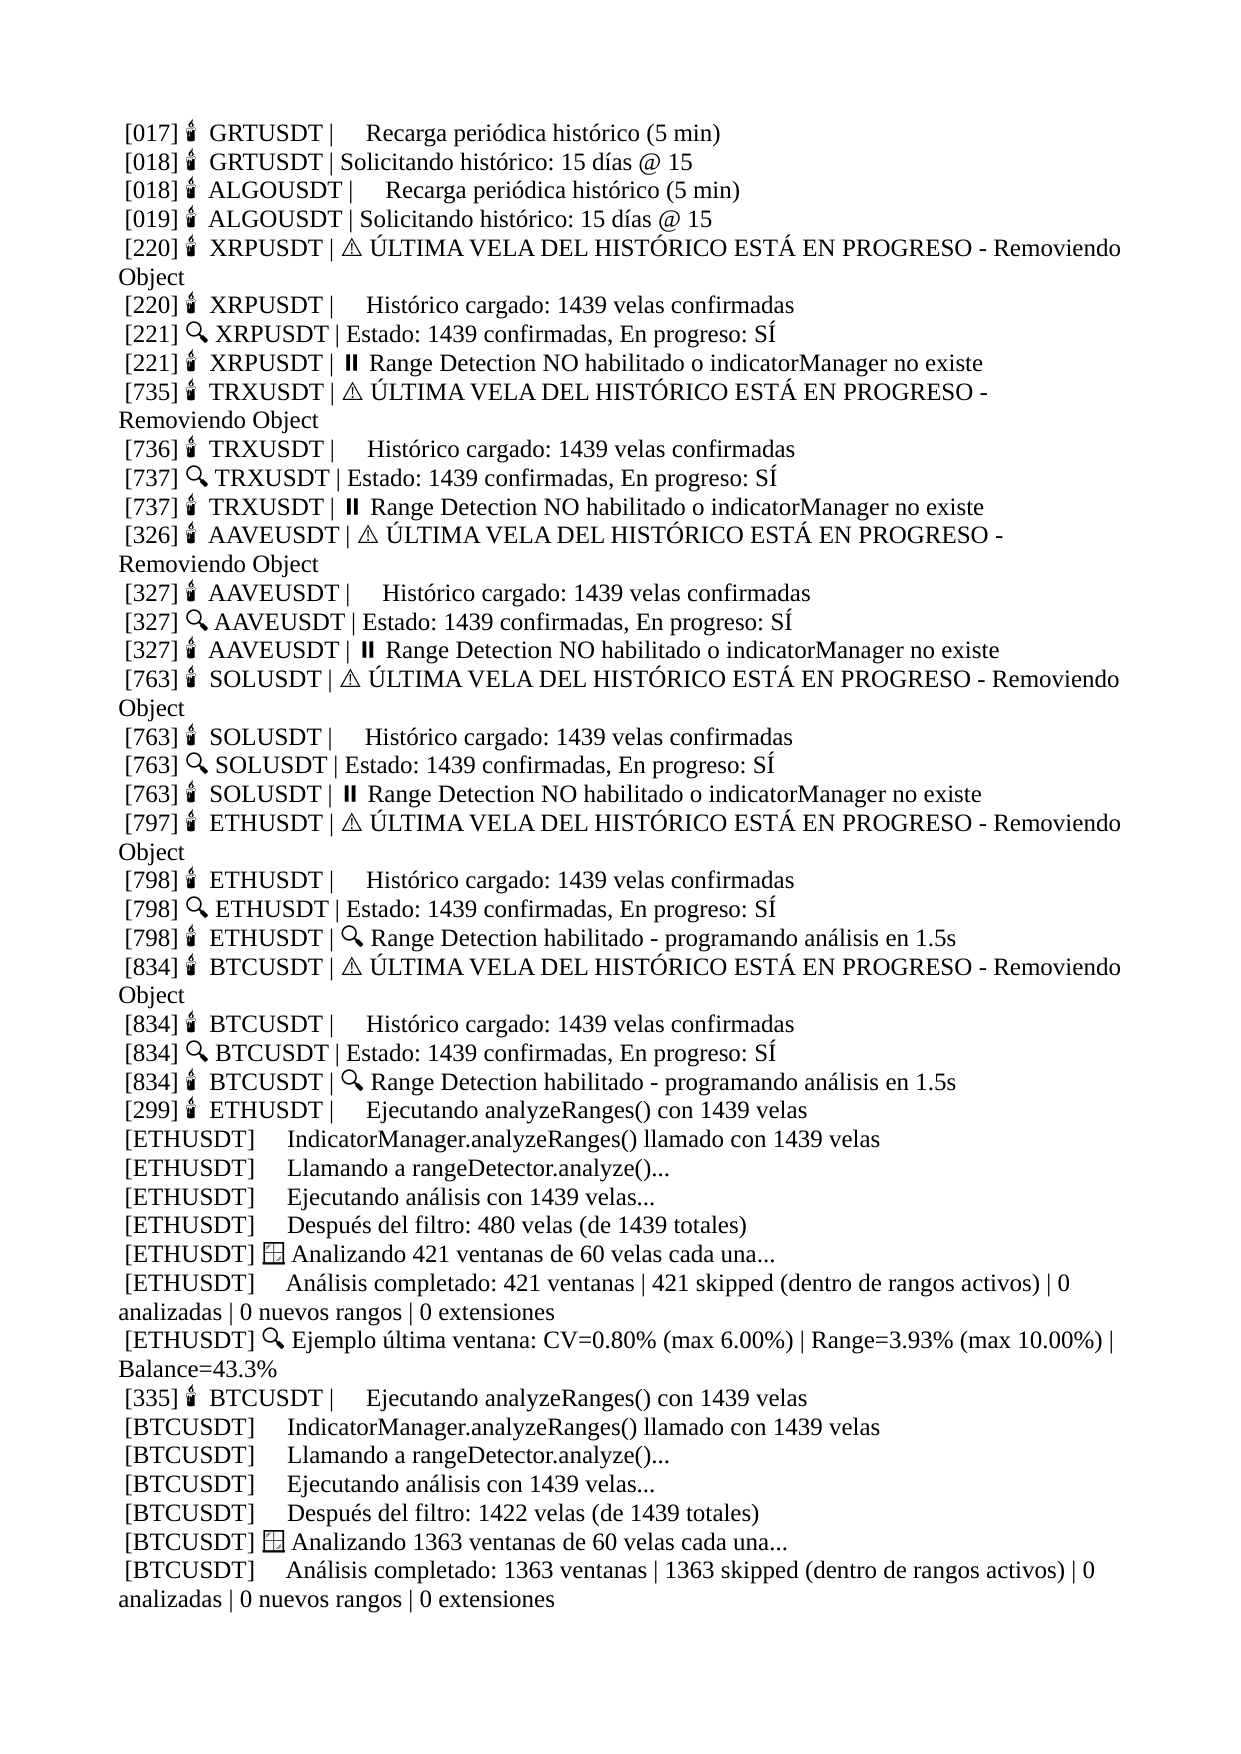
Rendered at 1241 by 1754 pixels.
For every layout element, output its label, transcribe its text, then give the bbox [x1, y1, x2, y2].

text [735] 🕯️ TRXUSDT | ⚠️ ÚLTIMA VELA DEL HISTÓRICO ESTÁ EN PROGRESO - Removiendo Object [118, 377, 1122, 434]
text [737] 🔍 TRXUSDT | Estado: 1439 confirmadas, En progreso: SÍ [118, 463, 1122, 492]
text [ETHUSDT] ✅ Análisis completado: 421 ventanas | 421 skipped (dentro de rangos activos) | 0 analizadas | 0 nuevos rangos | 0 extensiones [118, 1268, 1122, 1326]
text [ETHUSDT] 🪟 Analizando 421 ventanas de 60 velas cada una... [118, 1239, 1122, 1268]
text [834] 🕯️ BTCUSDT | ✅ Histórico cargado: 1439 velas confirmadas [118, 1009, 1122, 1038]
text [327] 🕯️ AAVEUSDT | ✅ Histórico cargado: 1439 velas confirmadas [118, 578, 1122, 607]
text [220] 🕯️ XRPUSDT | ✅ Histórico cargado: 1439 velas confirmadas [118, 291, 1122, 319]
text [763] 🔍 SOLUSDT | Estado: 1439 confirmadas, En progreso: SÍ [118, 751, 1122, 779]
text [ETHUSDT] ✅ Llamando a rangeDetector.analyze()... [118, 1153, 1122, 1182]
text [BTCUSDT] ✅ Análisis completado: 1363 ventanas | 1363 skipped (dentro de rangos activos) | 0 analizadas | 0 nuevos rangos | 0 extensiones [118, 1556, 1122, 1613]
text [326] 🕯️ AAVEUSDT | ⚠️ ÚLTIMA VELA DEL HISTÓRICO ESTÁ EN PROGRESO - Removiendo Object [118, 521, 1122, 578]
text [798] 🕯️ ETHUSDT | ✅ Histórico cargado: 1439 velas confirmadas [118, 866, 1122, 894]
text [220] 🕯️ XRPUSDT | ⚠️ ÚLTIMA VELA DEL HISTÓRICO ESTÁ EN PROGRESO - Removiendo Object [118, 233, 1122, 291]
text [018] 🕯️ ALGOUSDT | 🔄 Recarga periódica histórico (5 min) [118, 176, 1122, 204]
text [BTCUSDT] ✅ Llamando a rangeDetector.analyze()... [118, 1441, 1122, 1469]
text [763] 🕯️ SOLUSDT | ⏸️ Range Detection NO habilitado o indicatorManager no existe [118, 779, 1122, 808]
text [798] 🔍 ETHUSDT | Estado: 1439 confirmadas, En progreso: SÍ [118, 894, 1122, 923]
text [BTCUSDT] 🪟 Analizando 1363 ventanas de 60 velas cada una... [118, 1527, 1122, 1556]
text [763] 🕯️ SOLUSDT | ⚠️ ÚLTIMA VELA DEL HISTÓRICO ESTÁ EN PROGRESO - Removiendo Object [118, 664, 1122, 722]
text [221] 🔍 XRPUSDT | Estado: 1439 confirmadas, En progreso: SÍ [118, 319, 1122, 348]
text [327] 🕯️ AAVEUSDT | ⏸️ Range Detection NO habilitado o indicatorManager no existe [118, 636, 1122, 664]
text [834] 🕯️ BTCUSDT | ⚠️ ÚLTIMA VELA DEL HISTÓRICO ESTÁ EN PROGRESO - Removiendo Object [118, 952, 1122, 1009]
text [BTCUSDT] 🎯 IndicatorManager.analyzeRanges() llamado con 1439 velas [118, 1412, 1122, 1441]
text [834] 🔍 BTCUSDT | Estado: 1439 confirmadas, En progreso: SÍ [118, 1038, 1122, 1067]
text [763] 🕯️ SOLUSDT | ✅ Histórico cargado: 1439 velas confirmadas [118, 722, 1122, 751]
text [018] 🕯️ GRTUSDT | Solicitando histórico: 15 días @ 15 [118, 147, 1122, 176]
text [BTCUSDT] 🔄 Ejecutando análisis con 1439 velas... [118, 1469, 1122, 1498]
text [335] 🕯️ BTCUSDT | 🚀 Ejecutando analyzeRanges() con 1439 velas [118, 1383, 1122, 1412]
text [737] 🕯️ TRXUSDT | ⏸️ Range Detection NO habilitado o indicatorManager no existe [118, 492, 1122, 521]
text [797] 🕯️ ETHUSDT | ⚠️ ÚLTIMA VELA DEL HISTÓRICO ESTÁ EN PROGRESO - Removiendo Object [118, 808, 1122, 866]
text [736] 🕯️ TRXUSDT | ✅ Histórico cargado: 1439 velas confirmadas [118, 434, 1122, 463]
text [BTCUSDT] 📅 Después del filtro: 1422 velas (de 1439 totales) [118, 1498, 1122, 1527]
text [ETHUSDT] 🔍 Ejemplo última ventana: CV=0.80% (max 6.00%) | Range=3.93% (max 10.00%) | Balance=43.3% [118, 1326, 1122, 1383]
text [798] 🕯️ ETHUSDT | 🔍 Range Detection habilitado - programando análisis en 1.5s [118, 923, 1122, 952]
text [ETHUSDT] 🎯 IndicatorManager.analyzeRanges() llamado con 1439 velas [118, 1124, 1122, 1153]
text [ETHUSDT] 📅 Después del filtro: 480 velas (de 1439 totales) [118, 1211, 1122, 1239]
text [834] 🕯️ BTCUSDT | 🔍 Range Detection habilitado - programando análisis en 1.5s [118, 1067, 1122, 1096]
text [221] 🕯️ XRPUSDT | ⏸️ Range Detection NO habilitado o indicatorManager no existe [118, 348, 1122, 377]
text [327] 🔍 AAVEUSDT | Estado: 1439 confirmadas, En progreso: SÍ [118, 607, 1122, 636]
text [019] 🕯️ ALGOUSDT | Solicitando histórico: 15 días @ 15 [118, 204, 1122, 233]
text [017] 🕯️ GRTUSDT | 🔄 Recarga periódica histórico (5 min) [118, 118, 1122, 147]
text [ETHUSDT] 🔄 Ejecutando análisis con 1439 velas... [118, 1182, 1122, 1211]
text [299] 🕯️ ETHUSDT | 🚀 Ejecutando analyzeRanges() con 1439 velas [118, 1096, 1122, 1124]
